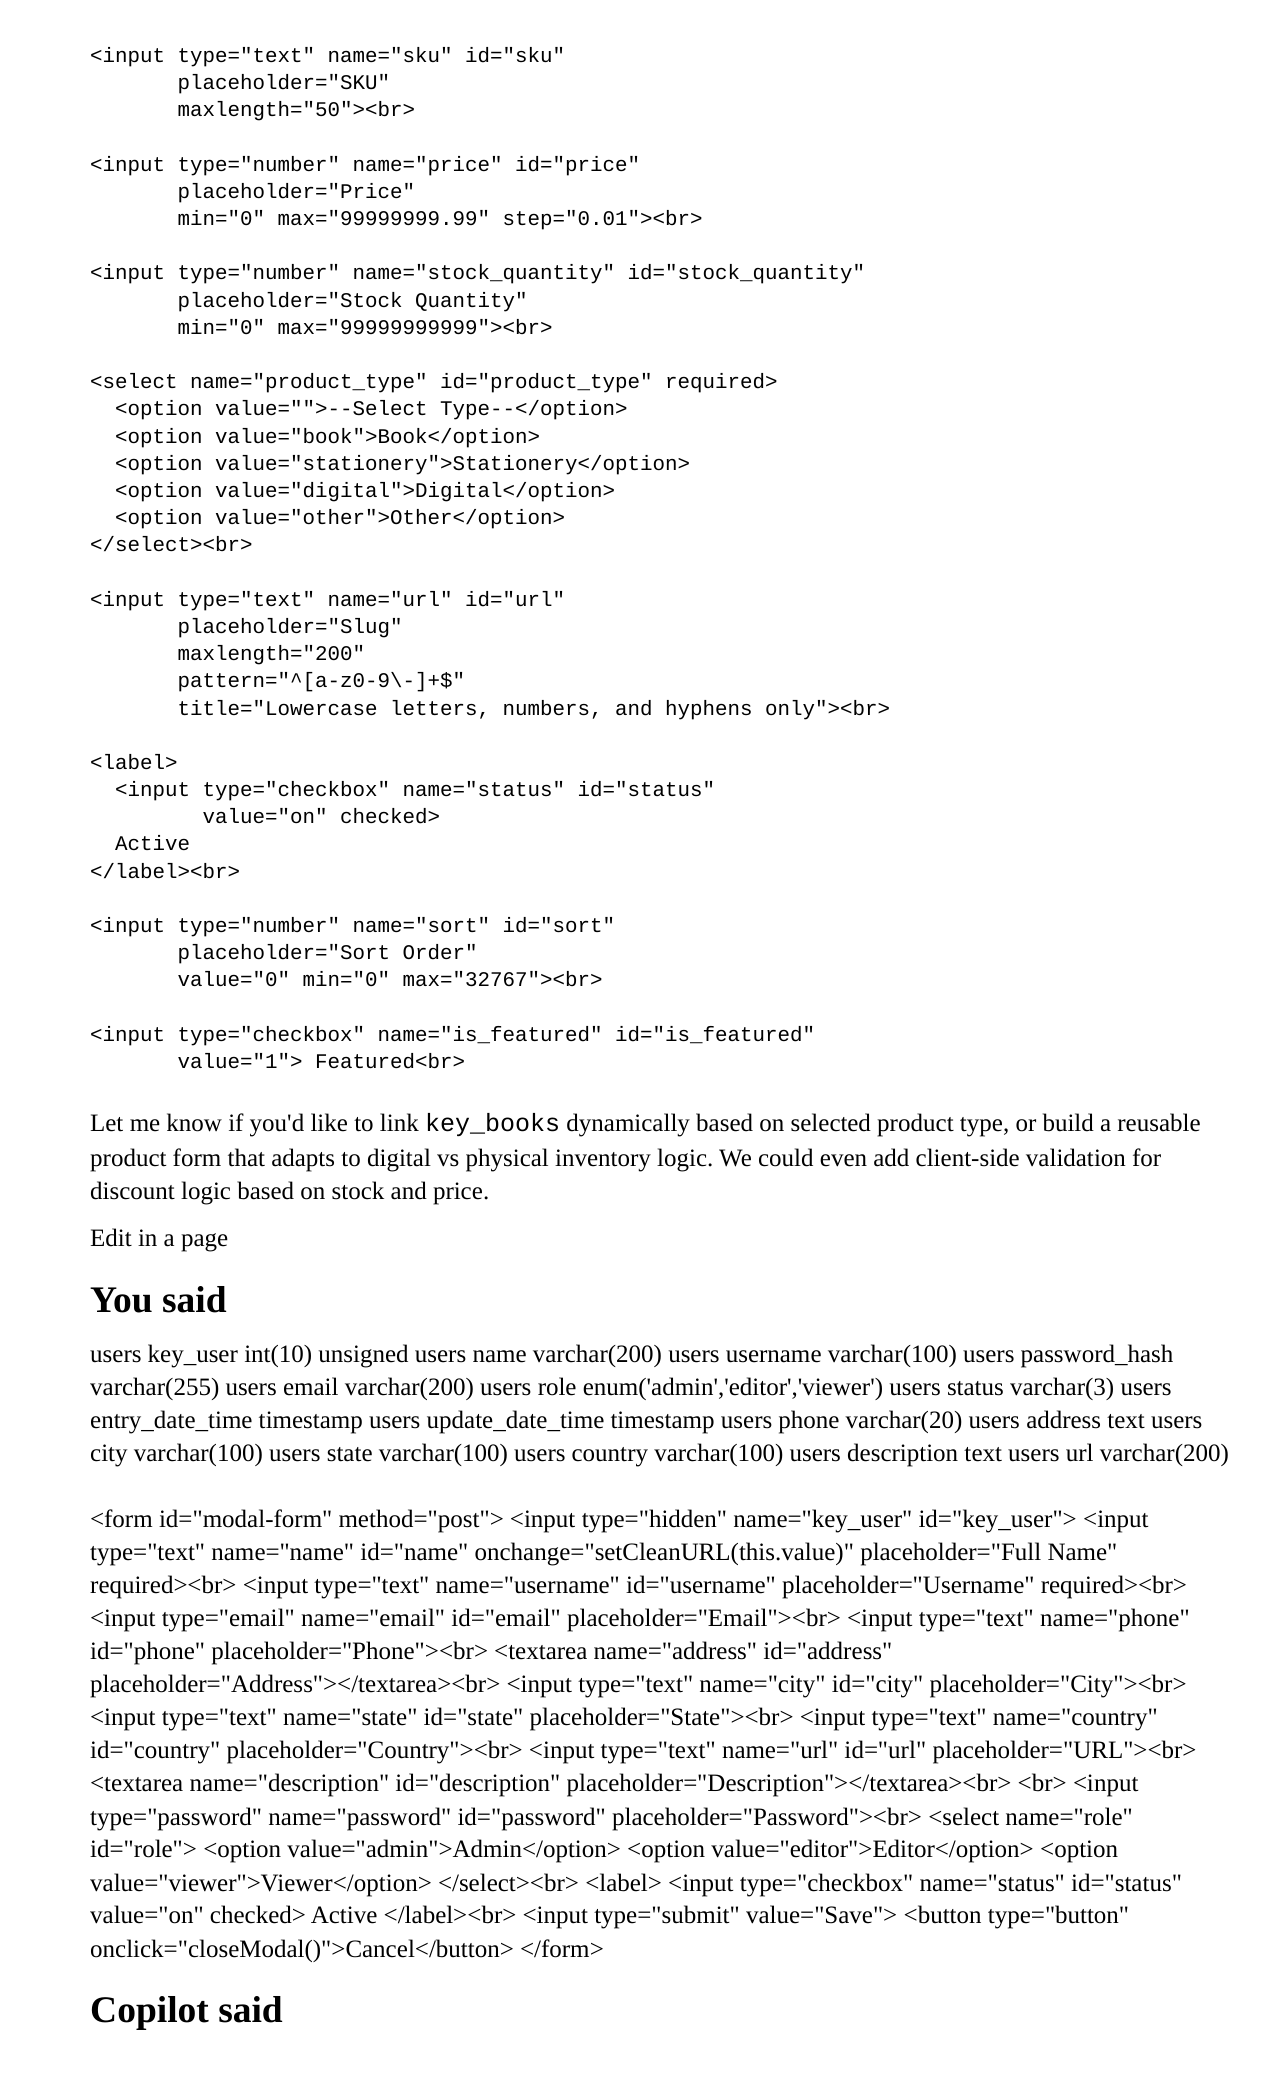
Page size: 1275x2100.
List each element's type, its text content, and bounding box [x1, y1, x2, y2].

text <input type="checkbox" name="is_featured" id="is_featured" [90, 1024, 1230, 1047]
text title="Lowercase letters, numbers, and hyphens only"><br> [90, 697, 1230, 721]
text <input type="text" name="url" id="url" [90, 589, 1230, 612]
text <option value="book">Book</option> [90, 426, 1230, 449]
text <form id="modal-form" method="post"> <input type="hidden" name="key_user" id="key_user"> <input type="text" name="name" id="name" onchange="setCleanURL(this.value)" placeholder="Full Name" required><br> <input type="text" name="username" id="username" placeholder="Username" required><br> <input type="email" name="email" id="email" placeholder="Email"><br> <input type="text" name="phone" id="phone" placeholder="Phone"><br> <textarea name="address" id="address" placeholder="Address"></textarea><br> <input type="text" name="city" id="city" placeholder="City"><br> <input type="text" name="state" id="state" placeholder="State"><br> <input type="text" name="country" id="country" placeholder="Country"><br> <input type="text" name="url" id="url" placeholder="URL"><br> <textarea name="description" id="description" placeholder="Description"></textarea><br> <br> <input type="password" name="password" id="password" placeholder="Password"><br> <select name="role" id="role"> <option value="admin">Admin</option> <option value="editor">Editor</option> <option value="viewer">Viewer</option> </select><br> <label> <input type="checkbox" name="status" id="status" value="on" checked> Active </label><br> <input type="submit" value="Save"> <button type="button" onclick="closeModal()">Cancel</button> </form> [90, 1504, 1230, 1962]
text users key_user int(10) unsigned users name varchar(200) users username varchar(100) users password_hash varchar(255) users email varchar(200) users role enum('admin','editor','viewer') users status varchar(3) users entry_date_time timestamp users update_date_time timestamp users phone varchar(20) users address text users city varchar(100) users state varchar(100) users country varchar(100) users description text users url varchar(200) [90, 1339, 1230, 1467]
text <input type="text" name="sku" id="sku" [90, 45, 1230, 69]
text <input type="checkbox" name="status" id="status" [90, 779, 1230, 803]
text min="0" max="99999999999"><br> [90, 317, 1230, 341]
text value="1"> Featured<br> [90, 1051, 1230, 1074]
text value="on" checked> [90, 806, 1230, 830]
subtitle You said [90, 1277, 1230, 1320]
text <select name="product_type" id="product_type" required> [90, 371, 1230, 395]
text <option value="">--Select Type--</option> [90, 398, 1230, 422]
text maxlength="200" [90, 643, 1230, 667]
text placeholder="SKU" [90, 72, 1230, 96]
text <label> [90, 752, 1230, 776]
text <input type="number" name="stock_quantity" id="stock_quantity" [90, 262, 1230, 286]
text placeholder="Sort Order" [90, 942, 1230, 966]
text pattern="^[a-z0-9\-]+$" [90, 670, 1230, 694]
text Active [90, 833, 1230, 857]
text maxlength="50"><br> [90, 99, 1230, 123]
text value="0" min="0" max="32767"><br> [90, 969, 1230, 993]
text <input type="number" name="sort" id="sort" [90, 915, 1230, 939]
text <option value="other">Other</option> [90, 507, 1230, 531]
text <input type="number" name="price" id="price" [90, 154, 1230, 177]
text placeholder="Stock Quantity" [90, 290, 1230, 313]
text <option value="stationery">Stationery</option> [90, 453, 1230, 476]
text </select><br> [90, 534, 1230, 558]
text <option value="digital">Digital</option> [90, 480, 1230, 504]
text placeholder="Slug" [90, 616, 1230, 639]
text placeholder="Price" [90, 181, 1230, 204]
text Edit in a page [90, 1223, 1230, 1252]
text Let me know if you'd like to link key_books dynamically based on selected product type, or build a reusable product form that adapts to digital vs physical inventory logic. We could even add client-side validation for discount logic based on stock and price. [90, 1108, 1230, 1204]
text min="0" max="99999999.99" step="0.01"><br> [90, 208, 1230, 232]
subtitle Copilot said [90, 1987, 1230, 2031]
text </label><br> [90, 861, 1230, 884]
